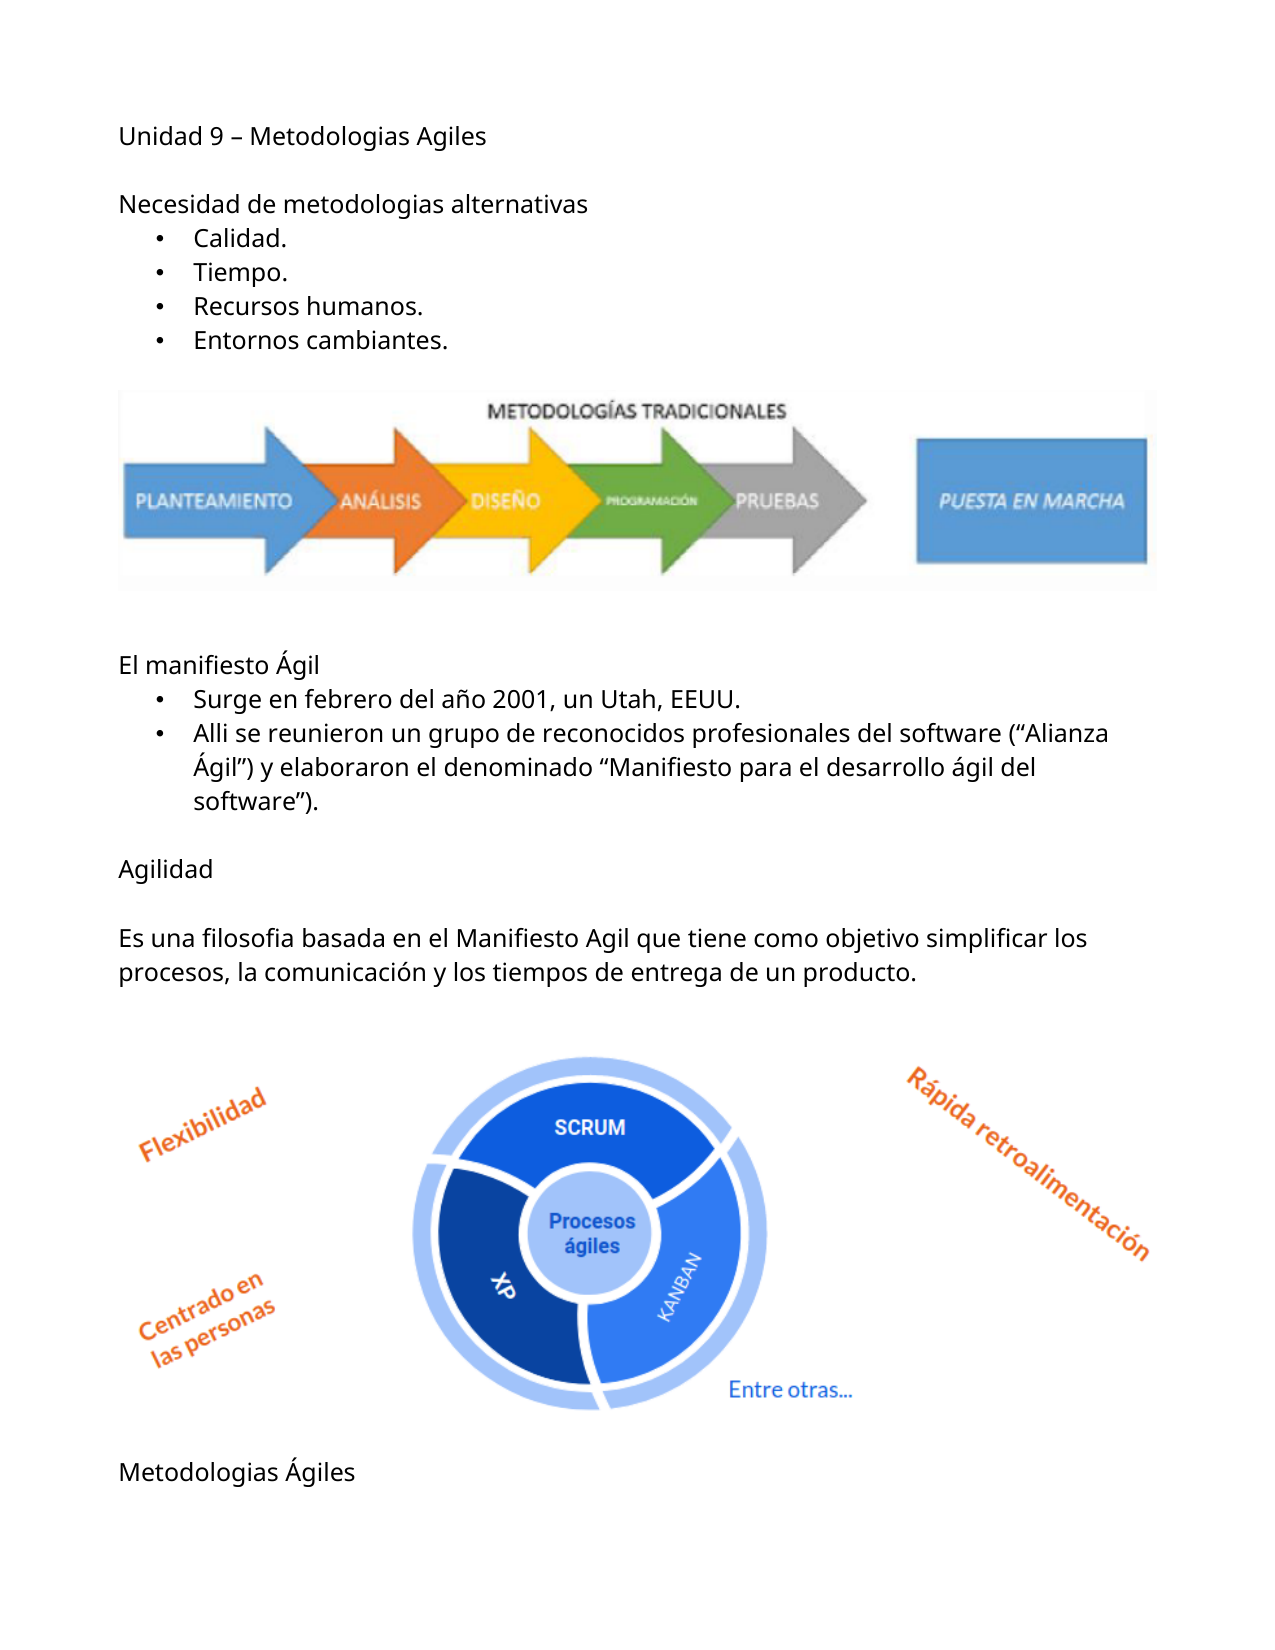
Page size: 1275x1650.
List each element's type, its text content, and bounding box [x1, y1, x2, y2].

list Recursos humanos. [156, 288, 1157, 322]
list Entornos cambiantes. [156, 322, 1157, 357]
list Alli se reunieron un grupo de reconocidos profesionales del software (“Alianza Ágil”) y elaboraron el denominado “Manifiesto para el desarrollo ágil del software”). [156, 716, 1157, 818]
text Es una filosofia basada en el Manifiesto Agil que tiene como objetivo simplificar los procesos, la comunicación y los tiempos de entrega de un producto. [118, 920, 1157, 988]
list Surge en febrero del año 2001, un Utah, EEUU. [156, 682, 1157, 716]
list Tiempo. [156, 254, 1157, 288]
list Calidad. [156, 220, 1157, 254]
text Metodologias Ágiles [118, 1454, 1157, 1489]
picture [118, 1022, 1157, 1421]
picture [118, 390, 1157, 614]
text Unidad 9 – Metodologias Agiles [118, 118, 1157, 152]
text El manifiesto Ágil [118, 648, 1157, 682]
text Necesidad de metodologias alternativas [118, 186, 1157, 220]
text Agilidad [118, 852, 1157, 886]
